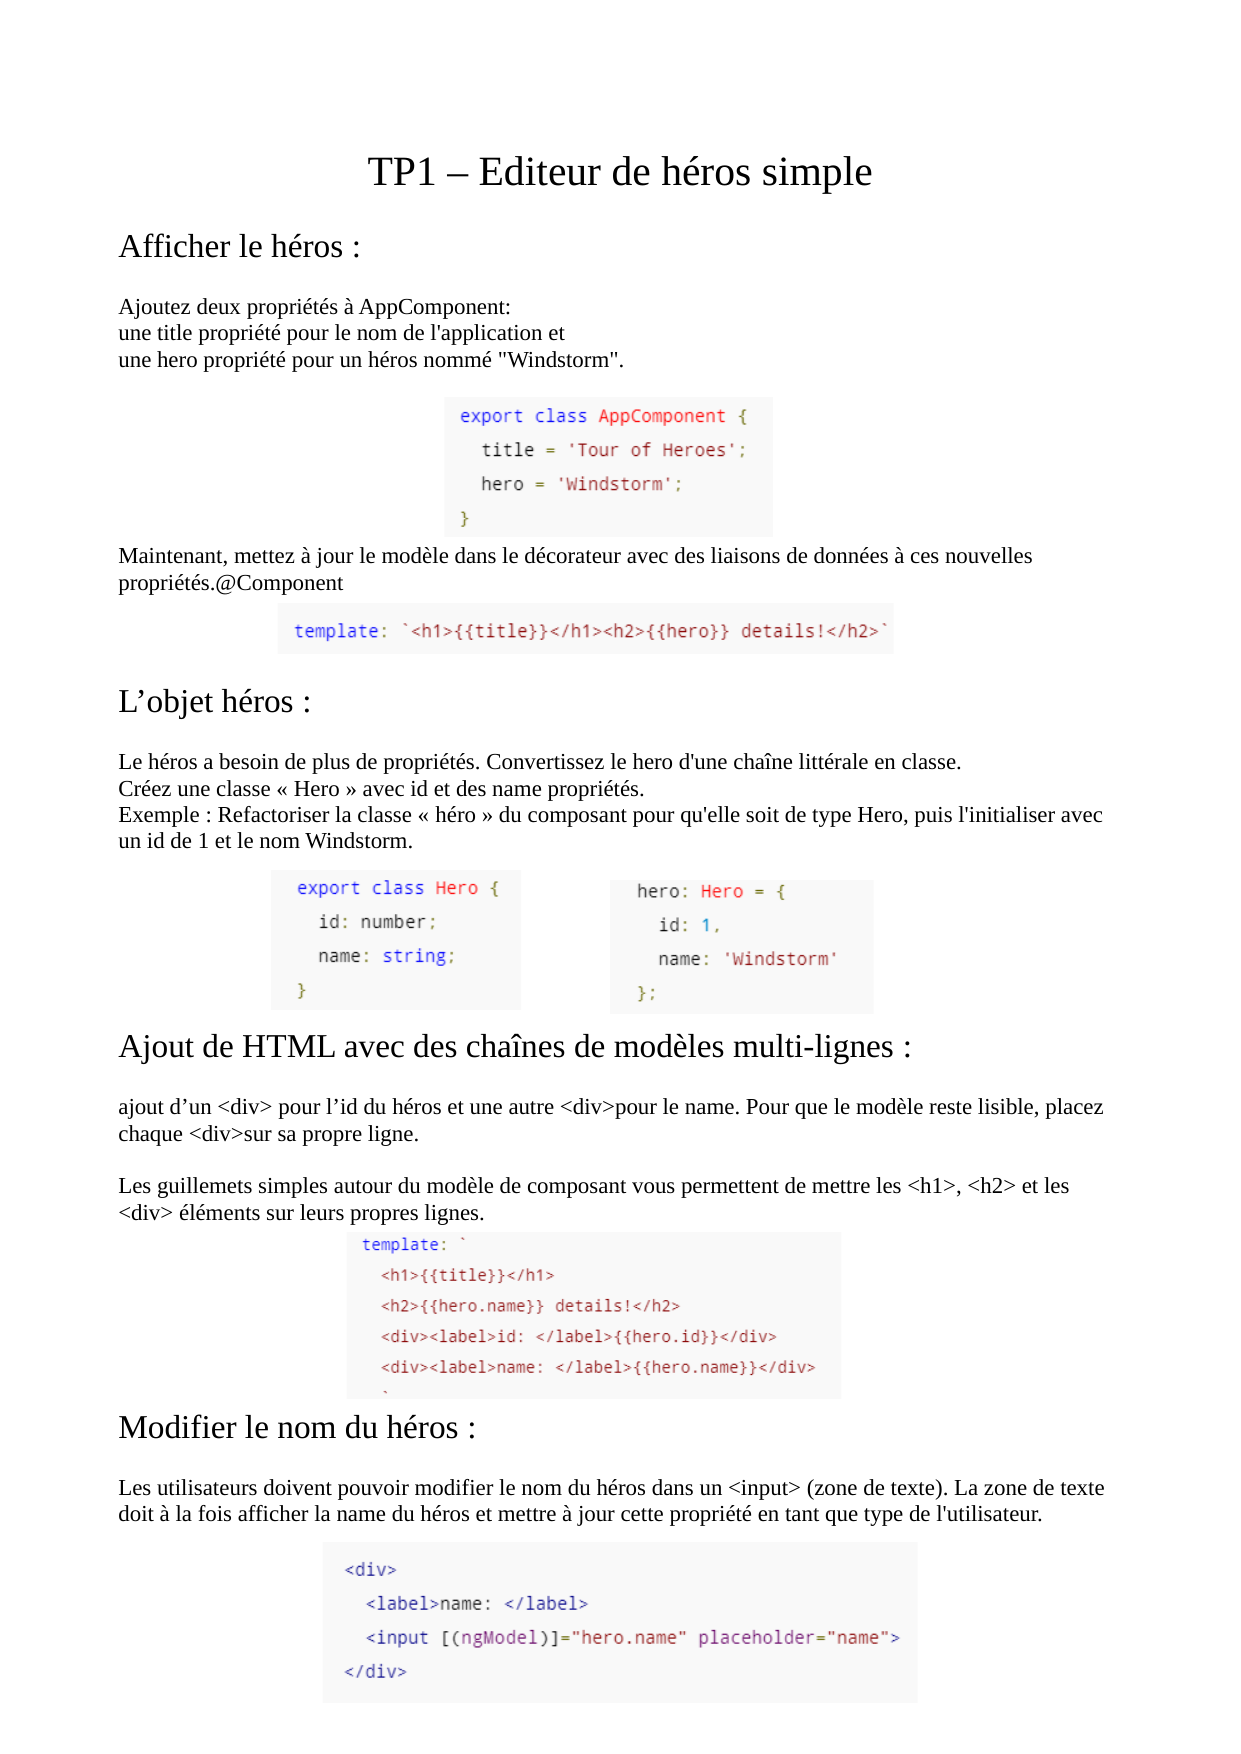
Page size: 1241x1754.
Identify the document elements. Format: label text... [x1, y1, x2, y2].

text une hero propriété pour un héros nommé "Windstorm". [118, 346, 1122, 372]
text Modifier le nom du héros : [118, 1407, 1122, 1445]
text ajout d’un <div> pour l’id du héros et une autre <div>pour le name. Pour que le modèle reste lisible, placez chaque <div>sur sa propre ligne. [118, 1093, 1122, 1146]
picture [271, 870, 522, 1010]
text Ajout de HTML avec des chaînes de modèles multi-lignes : [118, 1026, 1122, 1064]
picture [322, 1542, 918, 1703]
text TP1 – Editeur de héros simple [118, 147, 1122, 195]
text L’objet héros : [118, 681, 1122, 719]
text Créez une classe « Hero » avec id et des name propriétés. [118, 774, 1122, 801]
text Les utilisateurs doivent pouvoir modifier le nom du héros dans un <input> (zone de texte). La zone de texte doit à la fois afficher la name du héros et mettre à jour cette propriété en tant que type de l'utilisateur. [118, 1474, 1122, 1527]
text Maintenant, mettez à jour le modèle dans le décorateur avec des liaisons de données à ces nouvelles propriétés.@Component [118, 542, 1122, 595]
text une title propriété pour le nom de l'application et [118, 319, 1122, 346]
text Exemple : Refactoriser la classe « héro » du composant pour qu'elle soit de type Hero, puis l'initialiser avec un id de 1 et le nom Windstorm. [118, 801, 1122, 854]
picture [277, 603, 894, 654]
text Les guillemets simples autour du modèle de composant vous permettent de mettre les <h1>, <h2> et les <div> éléments sur leurs propres lignes. [118, 1172, 1122, 1225]
picture [610, 880, 874, 1014]
text Ajoutez deux propriétés à AppComponent: [118, 293, 1122, 319]
picture [346, 1232, 842, 1399]
text Le héros a besoin de plus de propriétés. Convertissez le hero d'une chaîne littérale en classe. [118, 748, 1122, 774]
picture [444, 397, 773, 537]
text Afficher le héros : [118, 226, 1122, 264]
